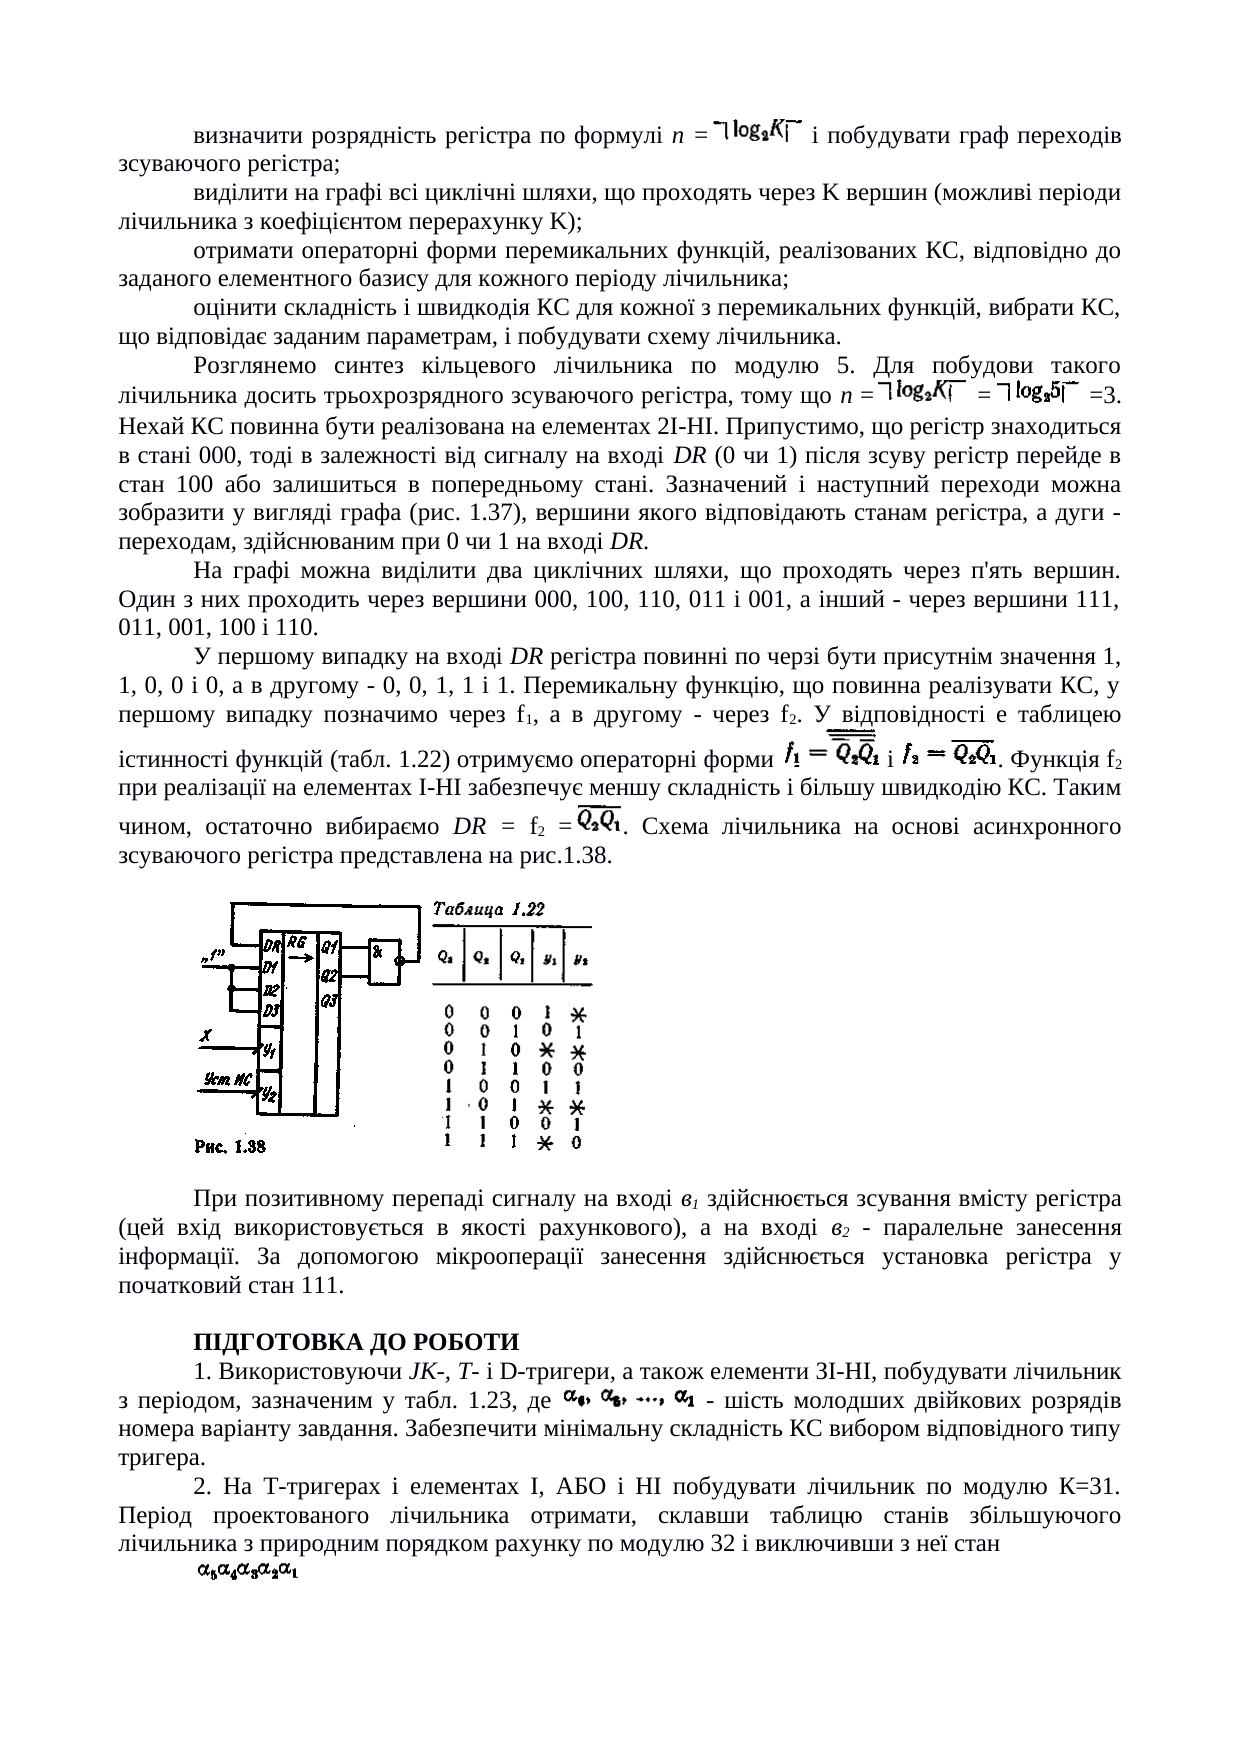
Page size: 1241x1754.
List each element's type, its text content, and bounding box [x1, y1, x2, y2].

picture [781, 727, 880, 767]
text отримати операторні форми перемикальних функцій, реалізованих КС, відповідно до заданого елементного базису для кожного періоду лічильника; [118, 235, 1122, 292]
picture [431, 899, 594, 1155]
picture [193, 897, 426, 1155]
text 2. На T-тригерах і елементах І, АБО і НІ побудувати лічильник по модулю К=31. Період проектованого лічильника отримати, склавши таблицю станів збільшуючого лічильника з природним порядком рахунку по модулю 32 і виключивши з неї стан [118, 1471, 1122, 1557]
text На графі можна виділити два циклічних шляхи, що проходять через п'ять вершин. Один з них проходить через вершини 000, 100, 110, 011 і 001, а інший - через вершини 111, 011, 001, 100 і 110. [118, 555, 1122, 641]
picture [709, 118, 804, 144]
text виділити на графі всі циклічні шляхи, що проходять через K вершин (можливі періоди лічильника з коефіцієнтом перерахунку K); [118, 177, 1122, 235]
picture [561, 1387, 697, 1409]
picture [873, 378, 970, 404]
picture [572, 801, 623, 835]
text При позитивному перепаді сигналу на вході в1 здійснюється зсування вмісту регістра (цей вхід використовується в якості рахункового), а на вході в2 - паралельне занесення інформації. За допомогою мікрооперації занесення здійснюється установка регістра у початковий стан 111. [118, 1183, 1122, 1298]
picture [193, 1557, 300, 1583]
text У першому випадку на вході DR регістра повинні по черзі бути присутнім значення 1, 1, 0, 0 і 0, а в другому - 0, 0, 1, 1 і 1. Перемикальну функцію, що повинна реалізувати КС, у першому випадку позначимо через f1, а в другому - через f2. У відповідності е таблицею істинності функцій (табл. 1.22) отримуємо операторні форми і . Функція f2 при реалізації на елементах І-НІ забезпечує меншу складність і більшу швидкодію КС. Таким чином, остаточно вибираємо DR = f2 =. Схема лічильника на основі асинхронного зсуваючого регістра представлена на рис.1.38. [118, 641, 1122, 869]
text 1. Використовуючи JK-, T- і D-тригери, а також елементи ЗІ-НІ, побудувати лічильник з періодом, зазначеним у табл. 1.23, де - шість молодших двійкових розрядів номера варіанту завдання. Забезпечити мінімальну складність КС вибором відповідного типу тригера. [118, 1356, 1122, 1471]
text ПІДГОТОВКА ДО РОБОТИ [118, 1327, 1122, 1356]
picture [900, 737, 998, 767]
text визначити розрядність регістра по формулі n = і побудувати граф переходів зсуваючого регістра; [118, 118, 1122, 177]
picture [991, 379, 1082, 404]
text оцінити складність і швидкодія КС для кожної з перемикальних функцій, вибрати КС, що відповідає заданим параметрам, і побудувати схему лічильника. [118, 292, 1122, 350]
text Розглянемо синтез кільцевого лічильника по модулю 5. Для побудови такого лічильника досить трьохрозрядного зсуваючого регістра, тому що n = = =3. Нехай КС повинна бути реалізована на елементах 2І-НІ. Припустимо, що регістр знаходиться в стані 000, тоді в залежності від сигналу на вході DR (0 чи 1) після зсуву регістр перейде в стан 100 або залишиться в попередньому стані. Зазначений і наступний переходи можна зобразити у вигляді графа (рис. 1.37), вершини якого відповідають станам регістра, а дуги - переходам, здійснюваним при 0 чи 1 на вході DR. [118, 350, 1122, 555]
